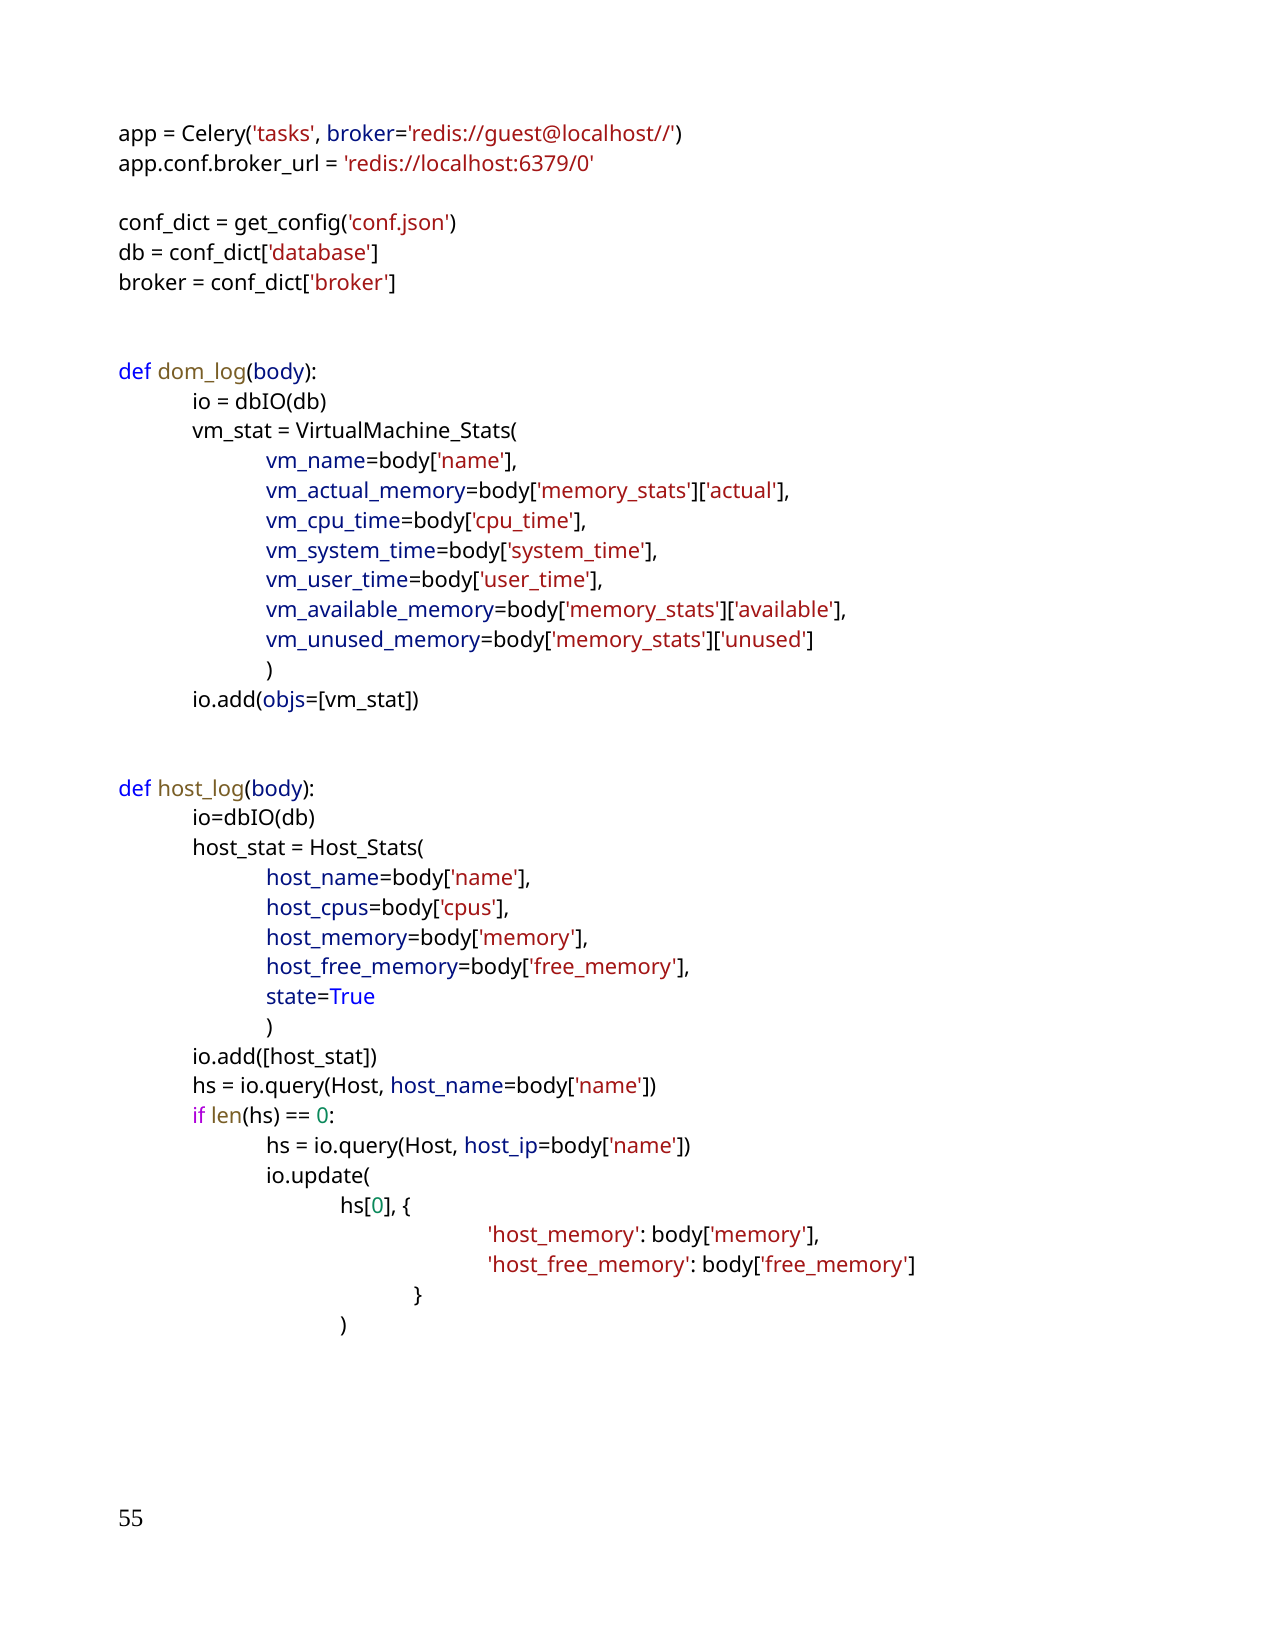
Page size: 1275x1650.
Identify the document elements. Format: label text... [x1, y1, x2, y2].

text ) [118, 654, 1157, 684]
text vm_available_memory=body['memory_stats']['available'], [118, 594, 1157, 624]
text vm_stat = VirtualMachine_Stats( [118, 416, 1157, 445]
text host_stat = Host_Stats( [118, 832, 1157, 862]
text host_name=body['name'], [118, 862, 1157, 892]
text state=True [118, 981, 1157, 1011]
text app = Celery('tasks', broker='redis://guest@localhost//') [118, 118, 1157, 148]
text io.add(objs=[vm_stat]) [118, 684, 1157, 713]
text def dom_log(body): [118, 356, 1157, 386]
text io=dbIO(db) [118, 802, 1157, 832]
text io = dbIO(db) [118, 386, 1157, 416]
text host_memory=body['memory'], [118, 922, 1157, 951]
text ) [118, 1011, 1157, 1041]
text conf_dict = get_config('conf.json') [118, 207, 1157, 237]
text hs = io.query(Host, host_name=body['name']) [118, 1071, 1157, 1100]
text vm_unused_memory=body['memory_stats']['unused'] [118, 624, 1157, 654]
text vm_system_time=body['system_time'], [118, 535, 1157, 564]
text vm_name=body['name'], [118, 445, 1157, 475]
text io.add([host_stat]) [118, 1041, 1157, 1071]
text io.update( hs[0], { 'host_memory': body['memory'], 'host_free_memory': body['free_memory'] } [118, 1160, 1157, 1309]
text def host_log(body): [118, 773, 1157, 802]
text vm_cpu_time=body['cpu_time'], [118, 505, 1157, 535]
text host_cpus=body['cpus'], [118, 892, 1157, 922]
text db = conf_dict['database'] [118, 237, 1157, 267]
text vm_actual_memory=body['memory_stats']['actual'], [118, 475, 1157, 505]
text app.conf.broker_url = 'redis://localhost:6379/0' [118, 148, 1157, 178]
text host_free_memory=body['free_memory'], [118, 951, 1157, 981]
text broker = conf_dict['broker'] [118, 267, 1157, 297]
text vm_user_time=body['user_time'], [118, 564, 1157, 594]
text hs = io.query(Host, host_ip=body['name']) [118, 1130, 1157, 1160]
text ) [118, 1309, 1157, 1339]
text if len(hs) == 0: [118, 1100, 1157, 1130]
